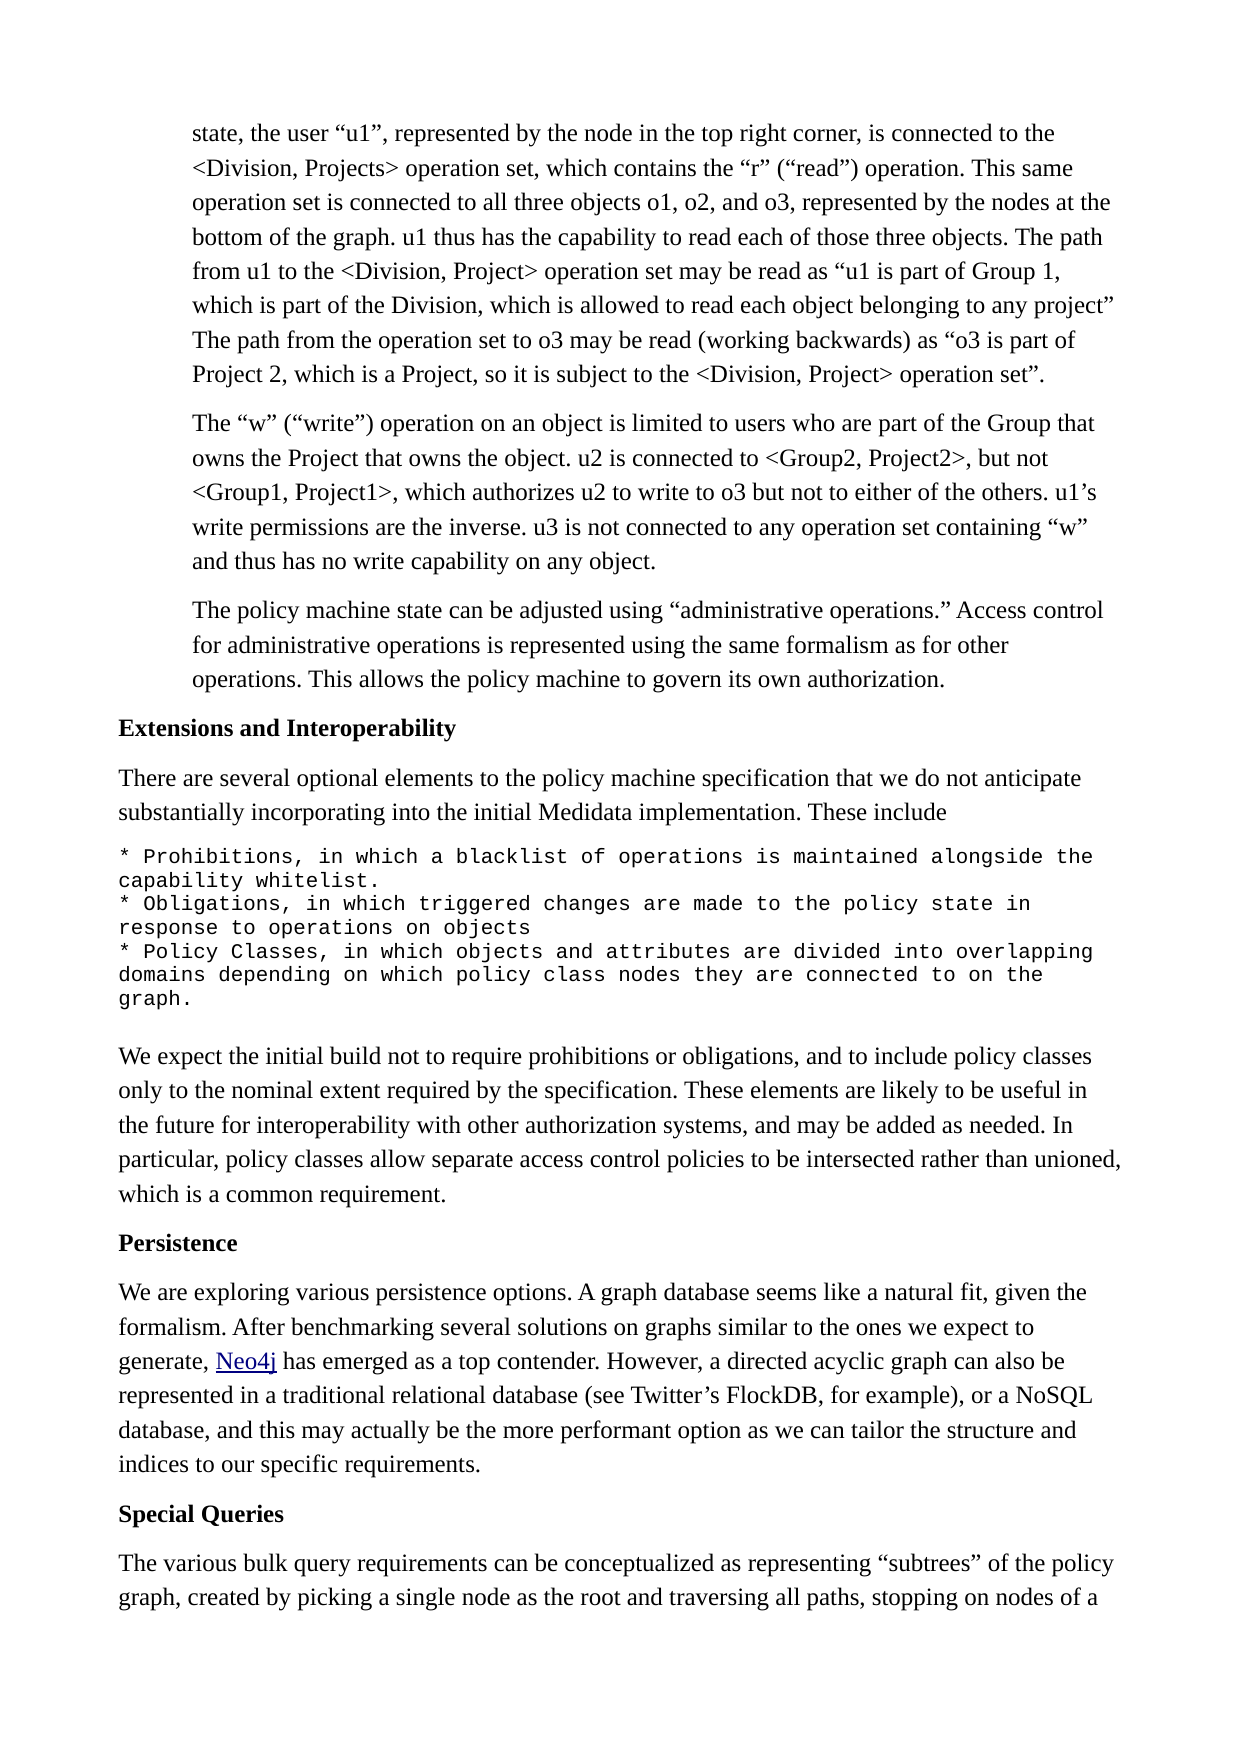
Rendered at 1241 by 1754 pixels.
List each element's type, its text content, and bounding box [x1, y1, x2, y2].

text We expect the initial build not to require prohibitions or obligations, and to include policy classes only to the nominal extent required by the specification. These elements are likely to be useful in the future for interoperability with other authorization systems, and may be added as needed. In particular, policy classes allow separate access control policies to be intersected rather than unioned, which is a common requirement. [118, 1041, 1122, 1208]
list The policy machine state can be adjusted using “administrative operations.” Access control for administrative operations is represented using the same formalism as for other operations. This allows the policy machine to govern its own authorization. [162, 596, 1122, 693]
text The various bulk query requirements can be conceptualized as representing “subtrees” of the policy graph, created by picking a single node as the root and traversing all paths, stopping on nodes of a [118, 1548, 1122, 1611]
text We are exploring various persistence options. A graph database seems like a natural fit, given the formalism. After benchmarking several solutions on graphs similar to the ones we expect to generate, Neo4j has emerged as a top contender. However, a directed acyclic graph can also be represented in a traditional relational database (see Twitter’s FlockDB, for example), or a NoSQL database, and this may actually be the more performant option as we can tailor the structure and indices to our specific requirements. [118, 1277, 1122, 1478]
text There are several optional elements to the policy machine specification that we do not anticipate substantially incorporating into the initial Medidata implementation. These include [118, 763, 1122, 826]
text Special Queries [118, 1499, 1122, 1527]
text Persistence [118, 1228, 1122, 1257]
list The “w” (“write”) operation on an object is limited to users who are part of the Group that owns the Project that owns the object. u2 is connected to <Group2, Project2>, but not <Group1, Project1>, which authorizes u2 to write to o3 but not to either of the others. u1’s write permissions are the inverse. u3 is not connected to any operation set containing “w” and thus has no write capability on any object. [162, 408, 1122, 575]
text * Policy Classes, in which objects and attributes are divided into overlapping domains depending on which policy class nodes they are connected to on the graph. [118, 941, 1122, 1012]
list state, the user “u1”, represented by the node in the top right corner, is connected to the <Division, Projects> operation set, which contains the “r” (“read”) operation. This same operation set is connected to all three objects o1, o2, and o3, represented by the nodes at the bottom of the graph. u1 thus has the capability to read each of those three objects. The path from u1 to the <Division, Project> operation set may be read as “u1 is part of Group 1, which is part of the Division, which is allowed to read each object belonging to any project” The path from the operation set to o3 may be read (working backwards) as “o3 is part of Project 2, which is a Project, so it is subject to the <Division, Project> operation set”. [162, 118, 1122, 388]
text * Obligations, in which triggered changes are made to the policy state in response to operations on objects [118, 893, 1122, 941]
text Extensions and Interoperability [118, 713, 1122, 742]
text * Prohibitions, in which a blacklist of operations is maintained alongside the capability whitelist. [118, 846, 1122, 893]
